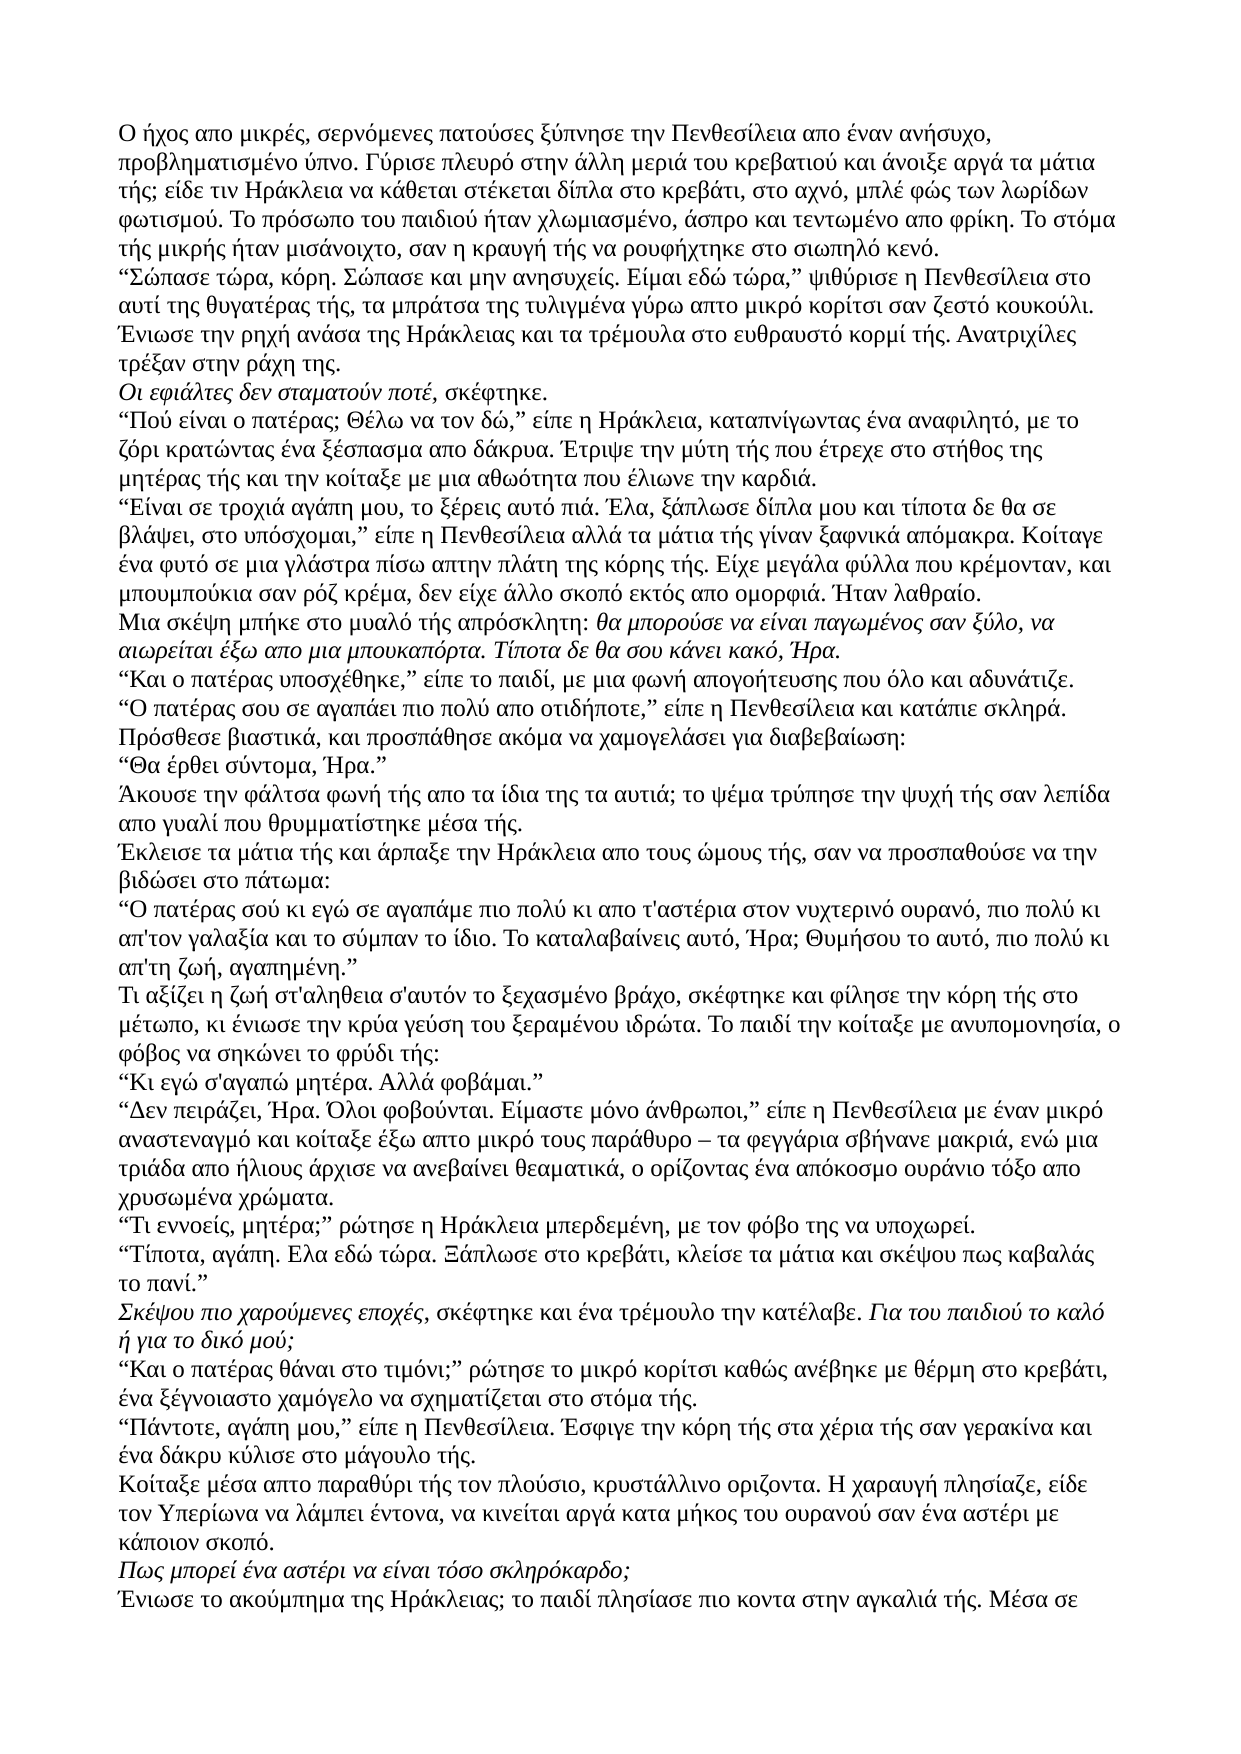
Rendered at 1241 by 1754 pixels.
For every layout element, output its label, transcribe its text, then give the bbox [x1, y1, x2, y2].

text Σκέψου πιο χαρούμενες εποχές, σκέφτηκε και ένα τρέμουλο την κατέλαβε. Για του παιδιού το καλό ή για το δικό μού; [118, 1297, 1122, 1354]
text “Τίποτα, αγάπη. Ελα εδώ τώρα. Ξάπλωσε στο κρεβάτι, κλείσε τα μάτια και σκέψου πως καβαλάς το πανί.” [118, 1239, 1122, 1297]
text Ένιωσε το ακούμπημα της Ηράκλειας; το παιδί πλησίασε πιο κοντα στην αγκαλιά τής. Μέσα σε [118, 1584, 1122, 1613]
text “Σώπασε τώρα, κόρη. Σώπασε και μην ανησυχείς. Είμαι εδώ τώρα,” ψιθύρισε η Πενθεσίλεια στο αυτί της θυγατέρας τής, τα μπράτσα της τυλιγμένα γύρω απτο μικρό κορίτσι σαν ζεστό κουκούλι. [118, 262, 1122, 319]
text Ένιωσε την ρηχή ανάσα της Ηράκλειας και τα τρέμουλα στο ευθραυστό κορμί τής. Ανατριχίλες τρέξαν στην ράχη της. [118, 319, 1122, 377]
text Κοίταξε μέσα απτο παραθύρι τής τον πλούσιο, κρυστάλλινο οριζοντα. Η χαραυγή πλησίαζε, είδε τον Υπερίωνα να λάμπει έντονα, να κινείται αργά κατα μήκος του ουρανού σαν ένα αστέρι με κάποιον σκοπό. [118, 1469, 1122, 1556]
text Οι εφιάλτες δεν σταματούν ποτέ, σκέφτηκε. [118, 377, 1122, 406]
text “Δεν πειράζει, Ήρα. Όλοι φοβούνται. Είμαστε μόνο άνθρωποι,” είπε η Πενθεσίλεια με έναν μικρό αναστεναγμό και κοίταξε έξω απτο μικρό τους παράθυρο – τα φεγγάρια σβήνανε μακριά, ενώ μια τριάδα απο ήλιους άρχισε να ανεβαίνει θεαματικά, ο ορίζοντας ένα απόκοσμο ουράνιο τόξο απο χρυσωμένα χρώματα. [118, 1096, 1122, 1211]
text Έκλεισε τα μάτια τής και άρπαξε την Ηράκλεια απο τους ώμους τής, σαν να προσπαθούσε να την βιδώσει στο πάτωμα: [118, 837, 1122, 894]
text Πως μπορεί ένα αστέρι να είναι τόσο σκληρόκαρδο; [118, 1556, 1122, 1584]
text “Πάντοτε, αγάπη μου,” είπε η Πενθεσίλεια. Έσφιγε την κόρη τής στα χέρια τής σαν γερακίνα και ένα δάκρυ κύλισε στο μάγουλο τής. [118, 1412, 1122, 1469]
text Τι αξίζει η ζωή στ'αληθεια σ'αυτόν το ξεχασμένο βράχο, σκέφτηκε και φίλησε την κόρη τής στο μέτωπο, κι ένιωσε την κρύα γεύση του ξεραμένου ιδρώτα. Το παιδί την κοίταξε με ανυπομονησία, ο φόβος να σηκώνει το φρύδι τής: [118, 981, 1122, 1067]
text “Και ο πατέρας θάναι στο τιμόνι;” ρώτησε το μικρό κορίτσι καθώς ανέβηκε με θέρμη στο κρεβάτι, ένα ξέγνοιαστο χαμόγελο να σχηματίζεται στο στόμα τής. [118, 1354, 1122, 1412]
text “Ο πατέρας σού κι εγώ σε αγαπάμε πιο πολύ κι απο τ'αστέρια στον νυχτερινό ουρανό, πιο πολύ κι απ'τον γαλαξία και το σύμπαν το ίδιο. Το καταλαβαίνεις αυτό, Ήρα; Θυμήσου το αυτό, πιο πολύ κι απ'τη ζωή, αγαπημένη.” [118, 894, 1122, 981]
text “Κι εγώ σ'αγαπώ μητέρα. Αλλά φοβάμαι.” [118, 1067, 1122, 1096]
text Ο ήχος απο μικρές, σερνόμενες πατούσες ξύπνησε την Πενθεσίλεια απο έναν ανήσυχο, προβληματισμένο ύπνο. Γύρισε πλευρό στην άλλη μεριά του κρεβατιού και άνοιξε αργά τα μάτια τής; είδε τιν Ηράκλεια να κάθεται στέκεται δίπλα στο κρεβάτι, στο αχνό, μπλέ φώς των λωρίδων φωτισμού. Το πρόσωπο του παιδιού ήταν χλωμιασμένο, άσπρο και τεντωμένο απο φρίκη. Το στόμα τής μικρής ήταν μισάνοιχτο, σαν η κραυγή τής να ρουφήχτηκε στο σιωπηλό κενό. [118, 118, 1122, 262]
text “Τι εννοείς, μητέρα;” ρώτησε η Ηράκλεια μπερδεμένη, με τον φόβο της να υποχωρεί. [118, 1211, 1122, 1239]
text Μια σκέψη μπήκε στο μυαλό τής απρόσκλητη: θα μπορούσε να είναι παγωμένος σαν ξύλο, να αιωρείται έξω απο μια μπουκαπόρτα. Τίποτα δε θα σου κάνει κακό, Ήρα. [118, 607, 1122, 664]
text Άκουσε την φάλτσα φωνή τής απο τα ίδια της τα αυτιά; το ψέμα τρύπησε την ψυχή τής σαν λεπίδα απο γυαλί που θρυμματίστηκε μέσα τής. [118, 779, 1122, 837]
text “Θα έρθει σύντομα, Ήρα.” [118, 751, 1122, 779]
text “Και ο πατέρας υποσχέθηκε,” είπε το παιδί, με μια φωνή απογοήτευσης που όλο και αδυνάτιζε. [118, 664, 1122, 693]
text “Πού είναι ο πατέρας; Θέλω να τον δώ,” είπε η Ηράκλεια, καταπνίγωντας ένα αναφιλητό, με το ζόρι κρατώντας ένα ξέσπασμα απο δάκρυα. Έτριψε την μύτη τής που έτρεχε στο στήθος της μητέρας τής και την κοίταξε με μια αθωότητα που έλιωνε την καρδιά. [118, 406, 1122, 492]
text “Είναι σε τροχιά αγάπη μου, το ξέρεις αυτό πιά. Έλα, ξάπλωσε δίπλα μου και τίποτα δε θα σε βλάψει, στο υπόσχομαι,” είπε η Πενθεσίλεια αλλά τα μάτια τής γίναν ξαφνικά απόμακρα. Κοίταγε ένα φυτό σε μια γλάστρα πίσω απτην πλάτη της κόρης τής. Είχε μεγάλα φύλλα που κρέμονταν, και μπουμπούκια σαν ρόζ κρέμα, δεν είχε άλλο σκοπό εκτός απο ομορφιά. Ήταν λαθραίο. [118, 492, 1122, 607]
text “Ο πατέρας σου σε αγαπάει πιο πολύ απο οτιδήποτε,” είπε η Πενθεσίλεια και κατάπιε σκληρά. Πρόσθεσε βιαστικά, και προσπάθησε ακόμα να χαμογελάσει για διαβεβαίωση: [118, 693, 1122, 751]
